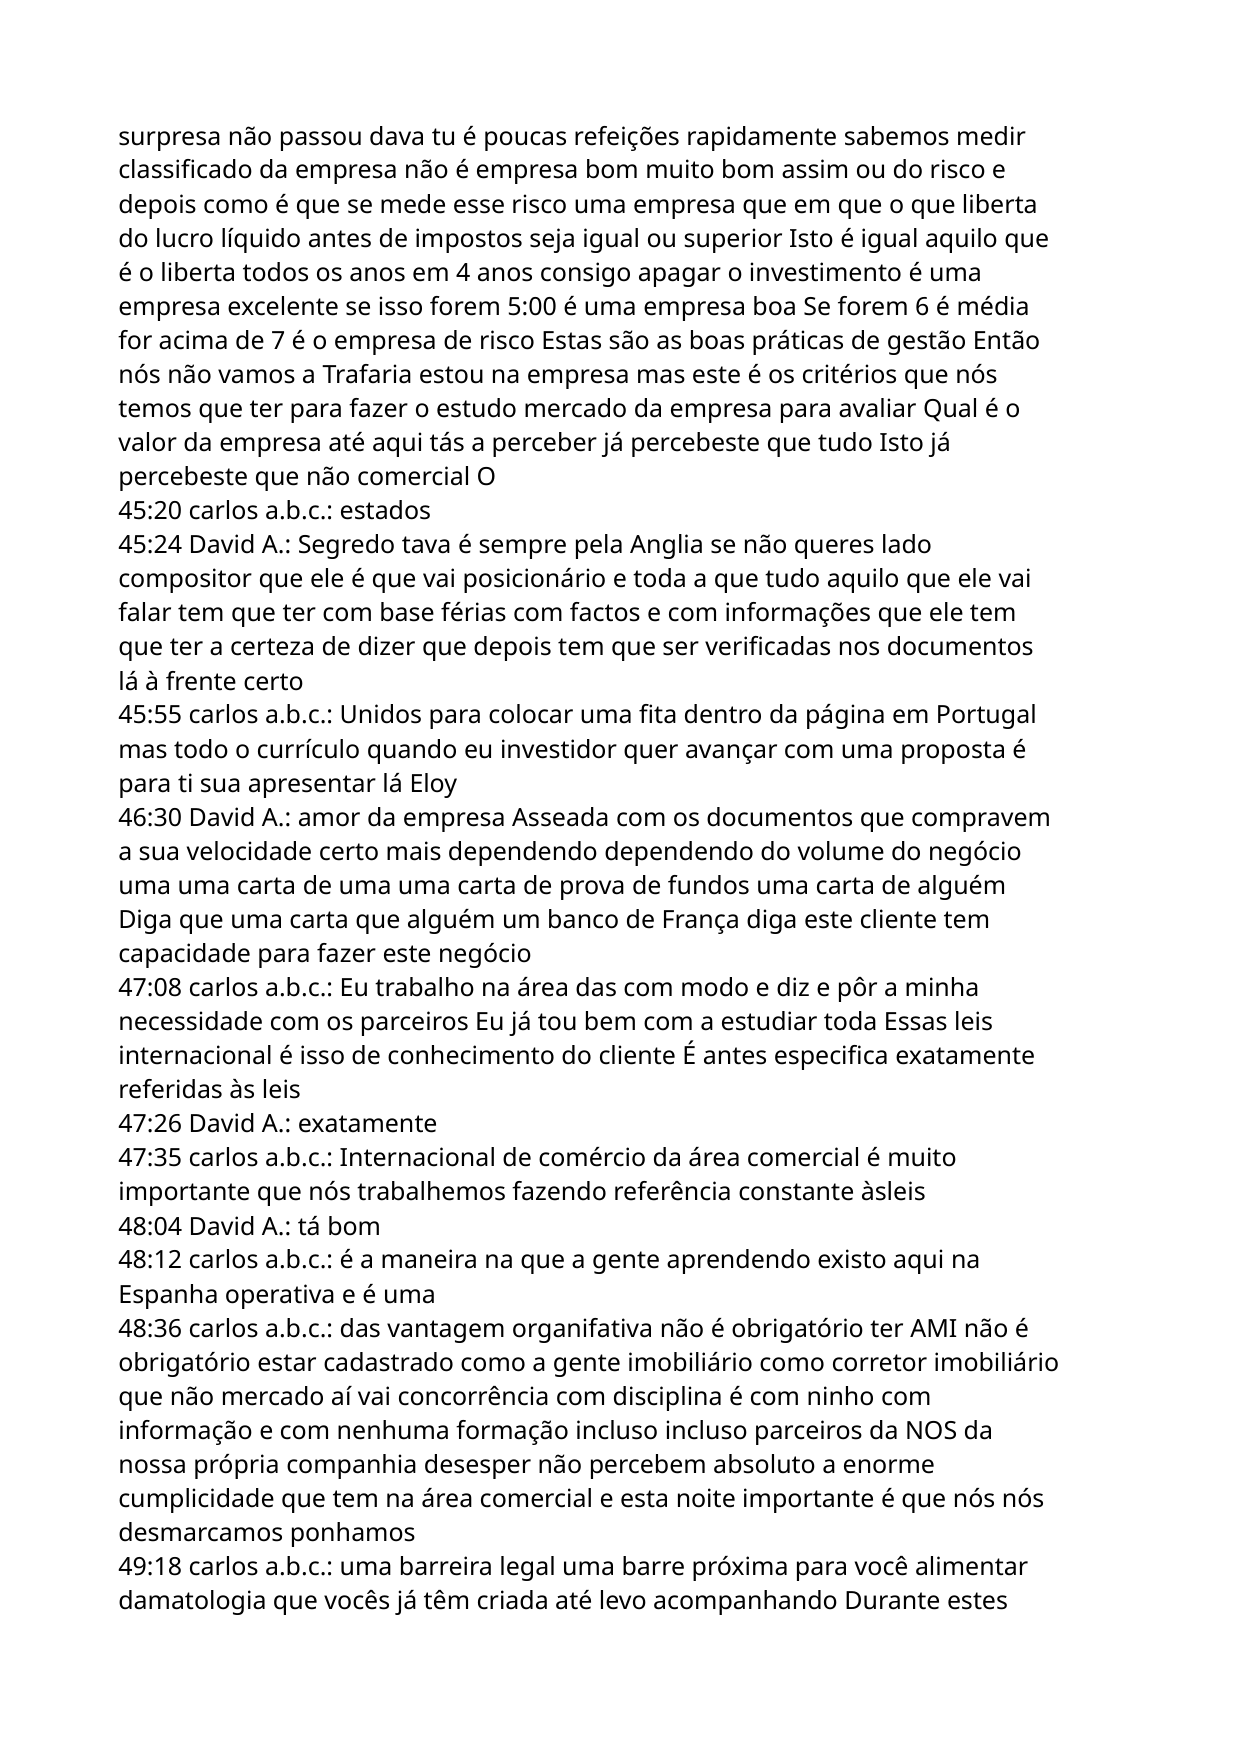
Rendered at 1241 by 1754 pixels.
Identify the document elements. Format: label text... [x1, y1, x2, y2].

table_cell surpresa não passou dava tu é poucas refeições rapidamente sabemos medir classificado da empresa não é empresa bom muito bom assim ou do risco e depois como é que se mede esse risco uma empresa que em que o que liberta do lucro líquido antes de impostos seja igual ou superior Isto é igual aquilo que é o liberta todos os anos em 4 anos consigo apagar o investimento é uma empresa excelente se isso forem 5:00 é uma empresa boa Se forem 6 é média for acima de 7 é o empresa de risco Estas são as boas práticas de gestão Então nós não vamos a Trafaria estou na empresa mas este é os critérios que nós temos que ter para fazer o estudo mercado da empresa para avaliar Qual é o valor da empresa até aqui tás a perceber já percebeste que tudo Isto já percebeste que não comercial O 45:20 carlos a.b.c.: estados 45:24 David A.: Segredo tava é sempre pela Anglia se não queres lado compositor que ele é que vai posicionário e toda a que tudo aquilo que ele vai falar tem que ter com base férias com factos e com informações que ele tem que ter a certeza de dizer que depois tem que ser verificadas nos documentos lá à frente certo 45:55 carlos a.b.c.: Unidos para colocar uma fita dentro da página em Portugal mas todo o currículo quando eu investidor quer avançar com uma proposta é para ti sua apresentar lá Eloy 46:30 David A.: amor da empresa Asseada com os documentos que compravem a sua velocidade certo mais dependendo dependendo do volume do negócio uma uma carta de uma uma carta de prova de fundos uma carta de alguém Diga que uma carta que alguém um banco de França diga este cliente tem capacidade para fazer este negócio 47:08 carlos a.b.c.: Eu trabalho na área das com modo e diz e pôr a minha necessidade com os parceiros Eu já tou bem com a estudiar toda Essas leis internacional é isso de conhecimento do cliente É antes especifica exatamente referidas às leis 47:26 David A.: exatamente 47:35 carlos a.b.c.: Internacional de comércio da área comercial é muito importante que nós trabalhemos fazendo referência constante àsleis 48:04 David A.: tá bom 48:12 carlos a.b.c.: é a maneira na que a gente aprendendo existo aqui na Espanha operativa e é uma 48:36 carlos a.b.c.: das vantagem organifativa não é obrigatório ter AMI não é obrigatório estar cadastrado como a gente imobiliário como corretor imobiliário que não mercado aí vai concorrência com disciplina é com ninho com informação e com nenhuma formação incluso incluso parceiros da NOS da nossa própria companhia desesper não percebem absoluto a enorme cumplicidade que tem na área comercial e esta noite importante é que nós nós desmarcamos ponhamos 49:18 carlos a.b.c.: uma barreira legal uma barre próxima para você alimentar damatologia que vocês já têm criada até levo acompanhando Durante estes [118, 118, 1122, 1617]
